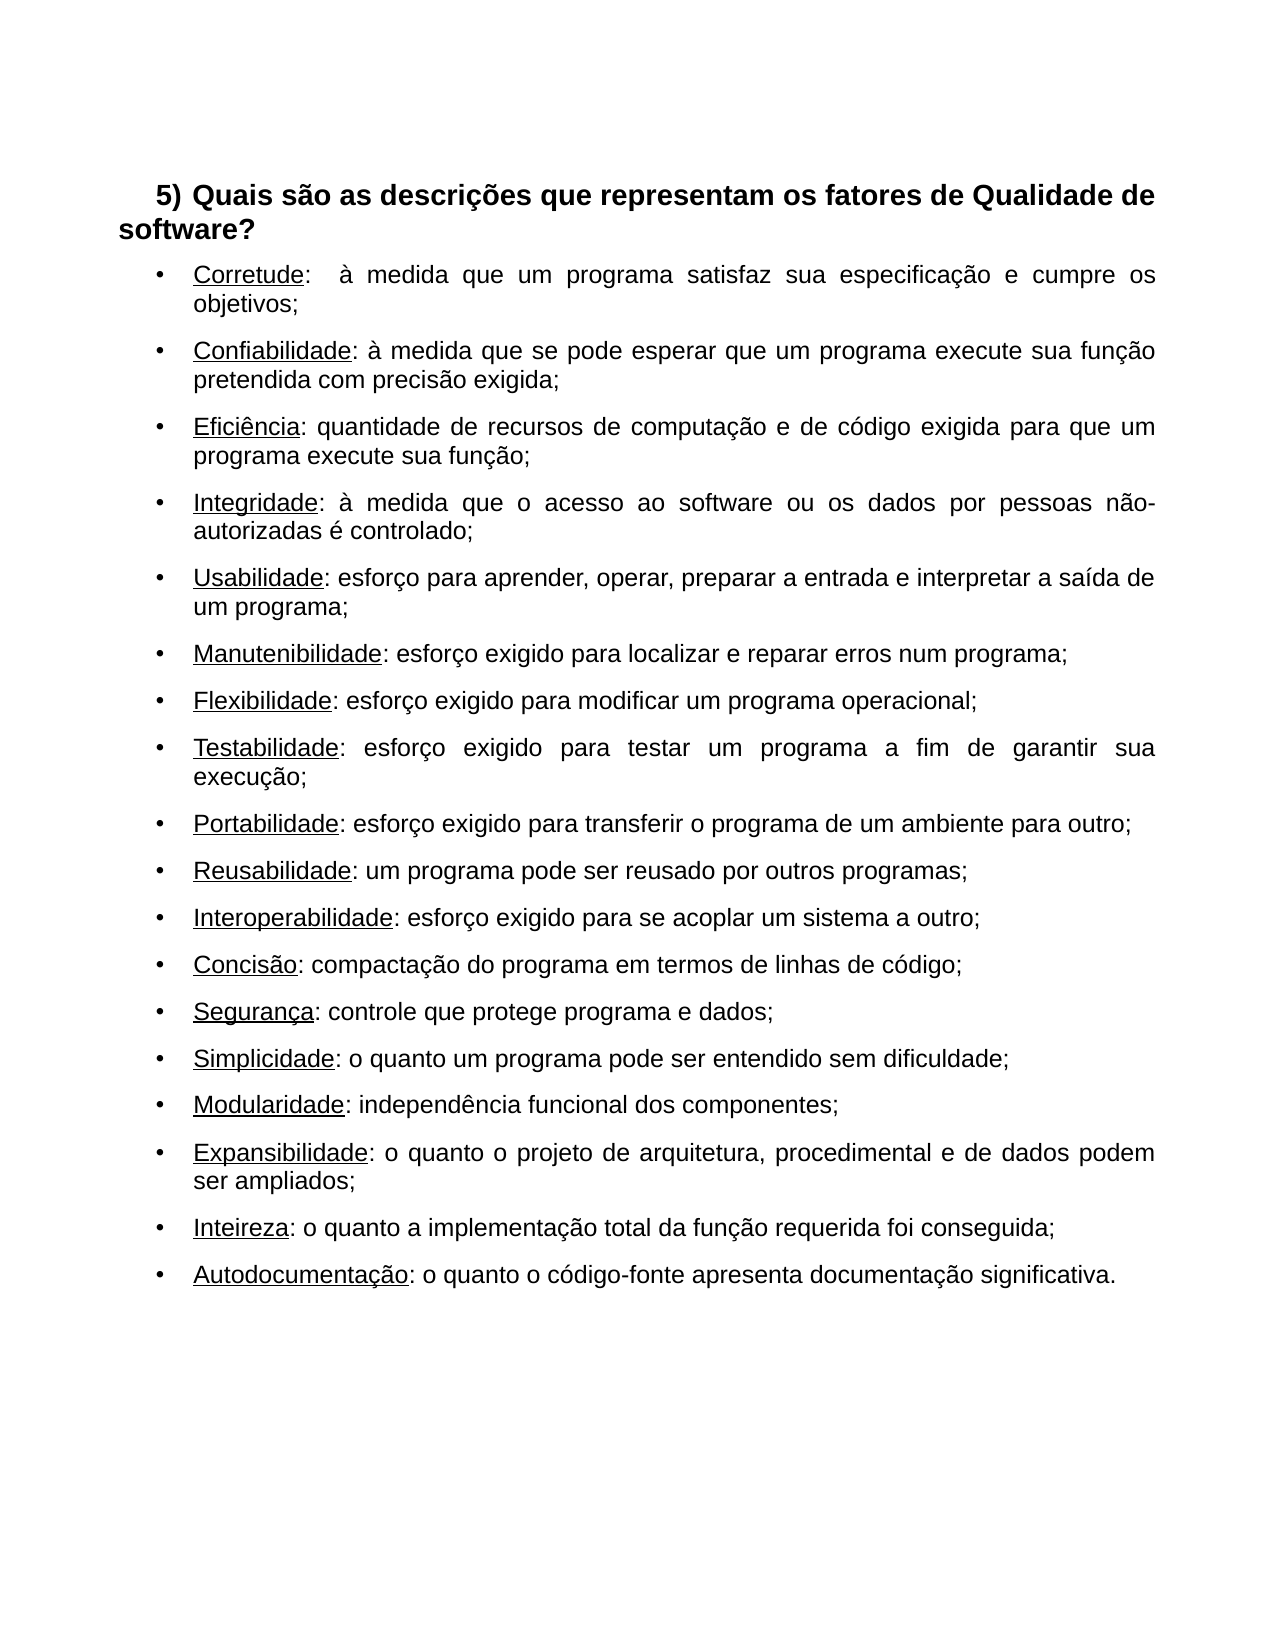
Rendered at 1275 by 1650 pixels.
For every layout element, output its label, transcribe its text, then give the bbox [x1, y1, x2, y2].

list Concisão: compactação do programa em termos de linhas de código; [156, 949, 1157, 978]
list Eficiência: quantidade de recursos de computação e de código exigida para que um programa execute sua função; [156, 412, 1157, 469]
list Interoperabilidade: esforço exigido para se acoplar um sistema a outro; [156, 903, 1157, 931]
list Simplicidade: o quanto um programa pode ser entendido sem dificuldade; [156, 1043, 1157, 1072]
list Integridade: à medida que o acesso ao software ou os dados por pessoas não-autorizadas é controlado; [156, 487, 1157, 545]
list Corretude: à medida que um programa satisfaz sua especificação e cumpre os objetivos; [156, 260, 1157, 318]
list Expansibilidade: o quanto o projeto de arquitetura, procedimental e de dados podem ser ampliados; [156, 1137, 1157, 1195]
list Inteireza: o quanto a implementação total da função requerida foi conseguida; [156, 1213, 1157, 1242]
list Usabilidade: esforço para aprender, operar, preparar a entrada e interpretar a saída de um programa; [156, 563, 1157, 621]
list Manutenibilidade: esforço exigido para localizar e reparar erros num programa; [156, 639, 1157, 668]
list Testabilidade: esforço exigido para testar um programa a fim de garantir sua execução; [156, 733, 1157, 791]
list Confiabilidade: à medida que se pode esperar que um programa execute sua função pretendida com precisão exigida; [156, 336, 1157, 394]
list Autodocumentação: o quanto o código-fonte apresenta documentação significativa. [156, 1260, 1157, 1289]
list Flexibilidade: esforço exigido para modificar um programa operacional; [156, 686, 1157, 715]
list Modularidade: independência funcional dos componentes; [156, 1091, 1157, 1119]
list Portabilidade: esforço exigido para transferir o programa de um ambiente para outro; [156, 809, 1157, 837]
list Reusabilidade: um programa pode ser reusado por outros programas; [156, 856, 1157, 884]
subtitle Quais são as descrições que representam os fatores de Qualidade de software? [118, 178, 1157, 245]
list Segurança: controle que protege programa e dados; [156, 997, 1157, 1025]
